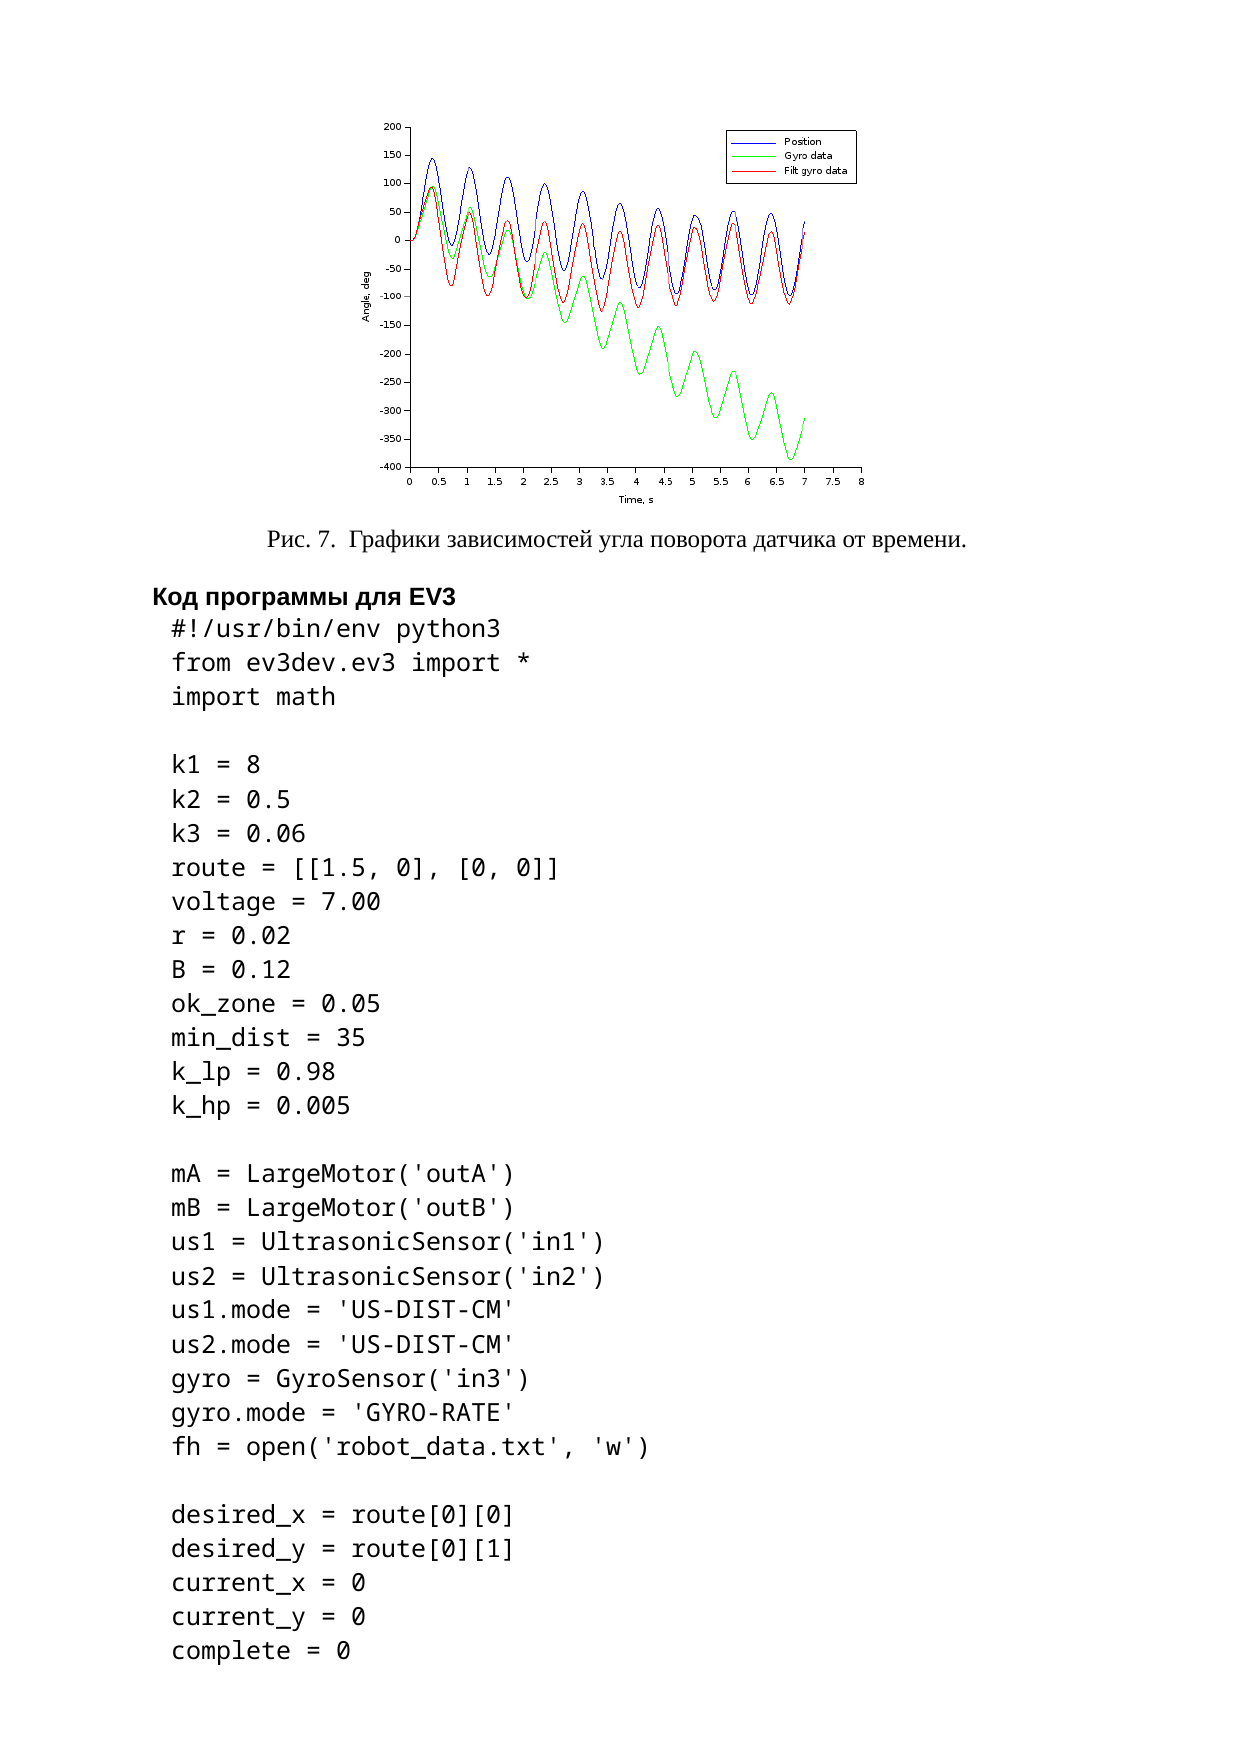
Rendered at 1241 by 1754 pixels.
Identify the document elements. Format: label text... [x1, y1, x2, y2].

text Рис. 7. Графики зависимостей угла поворота датчика от времени. [77, 71, 1157, 553]
text us1 = UltrasonicSensor('in1') [171, 1224, 1194, 1258]
text k_hp = 0.005 [171, 1088, 1194, 1122]
text k1 = 8 [171, 747, 1194, 781]
text desired_x = route[0][0] [171, 1497, 1194, 1531]
text current_y = 0 [171, 1599, 1194, 1633]
text gyro = GyroSensor('in3') [171, 1360, 1194, 1394]
text desired_y = route[0][1] [171, 1531, 1194, 1565]
text r = 0.02 [171, 917, 1194, 952]
text us1.mode = 'US-DIST-CM' [171, 1292, 1194, 1326]
text route = [[1.5, 0], [0, 0]] [171, 849, 1194, 883]
text us2 = UltrasonicSensor('in2') [171, 1258, 1194, 1292]
text #!/usr/bin/env python3 [171, 611, 1194, 645]
text min_dist = 35 [171, 1020, 1194, 1054]
text import math [171, 679, 1194, 713]
text mA = LargeMotor('outA') [171, 1156, 1194, 1190]
text ok_zone = 0.05 [171, 986, 1194, 1020]
text complete = 0 [171, 1633, 1194, 1667]
text fh = open('robot_data.txt', 'w') [171, 1428, 1194, 1462]
text from ev3dev.ev3 import * [171, 645, 1194, 679]
text us2.mode = 'US-DIST-CM' [171, 1326, 1194, 1360]
text gyro.mode = 'GYRO-RATE' [171, 1394, 1194, 1428]
text B = 0.12 [171, 952, 1194, 986]
text Код программы для EV3 [77, 582, 1194, 611]
text k2 = 0.5 [171, 781, 1194, 815]
text k_lp = 0.98 [171, 1054, 1194, 1088]
picture [335, 70, 936, 524]
text k3 = 0.06 [171, 815, 1194, 849]
text mB = LargeMotor('outB') [171, 1190, 1194, 1224]
text voltage = 7.00 [171, 883, 1194, 917]
text current_x = 0 [171, 1565, 1194, 1599]
